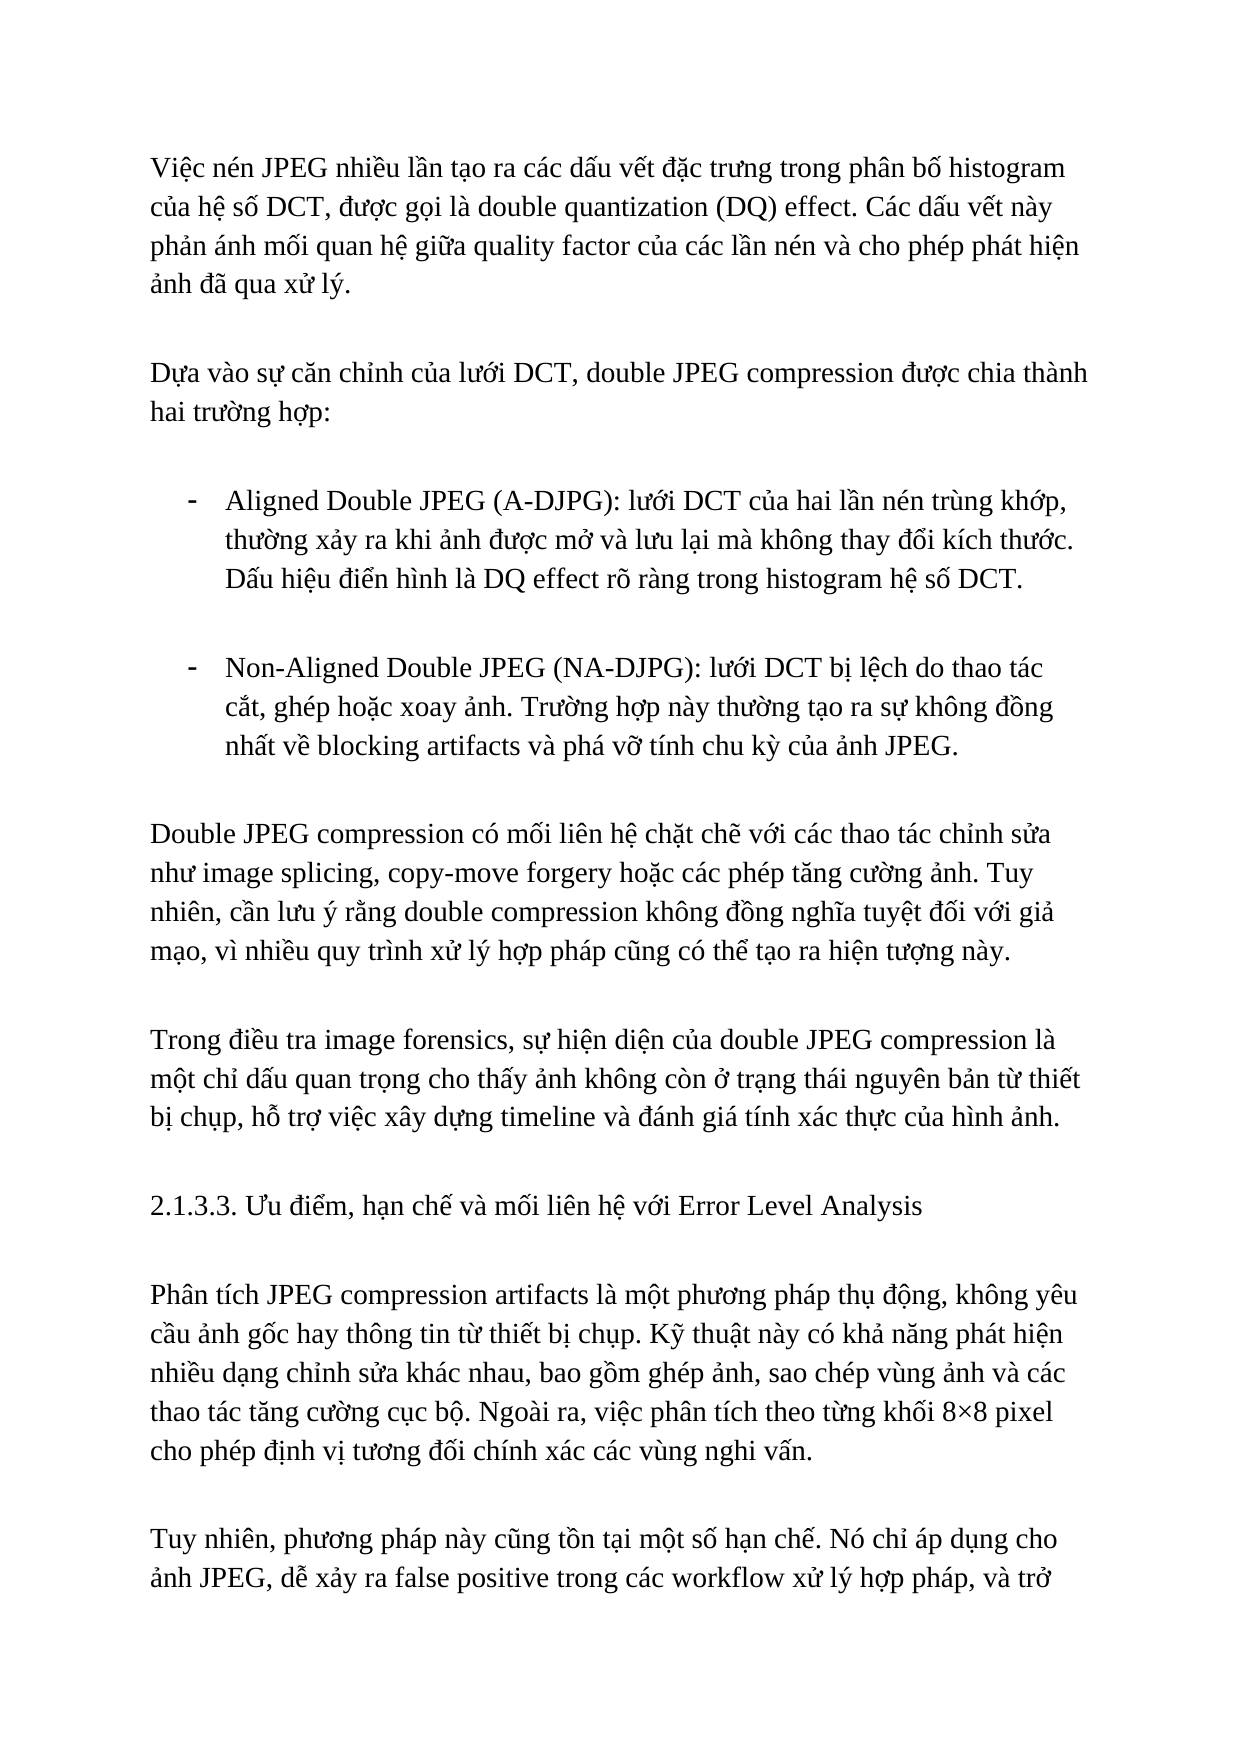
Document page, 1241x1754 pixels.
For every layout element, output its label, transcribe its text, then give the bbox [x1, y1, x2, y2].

text 2.1.3.3. Ưu điểm, hạn chế và mối liên hệ với Error Level Analysis [150, 1188, 1090, 1222]
text Dựa vào sự căn chỉnh của lưới DCT, double JPEG compression được chia thành hai trường hợp: [150, 355, 1090, 428]
text Việc nén JPEG nhiều lần tạo ra các dấu vết đặc trưng trong phân bố histogram của hệ số DCT, được gọi là double quantization (DQ) effect. Các dấu vết này phản ánh mối quan hệ giữa quality factor của các lần nén và cho phép phát hiện ảnh đã qua xử lý. [150, 150, 1090, 300]
list Aligned Double JPEG (A-DJPG): lưới DCT của hai lần nén trùng khớp, thường xảy ra khi ảnh được mở và lưu lại mà không thay đổi kích thước. Dấu hiệu điển hình là DQ effect rõ ràng trong histogram hệ số DCT. [187, 483, 1090, 594]
text Tuy nhiên, phương pháp này cũng tồn tại một số hạn chế. Nó chỉ áp dụng cho ảnh JPEG, dễ xảy ra false positive trong các workflow xử lý hợp pháp, và trở [150, 1522, 1090, 1594]
text Phân tích JPEG compression artifacts là một phương pháp thụ động, không yêu cầu ảnh gốc hay thông tin từ thiết bị chụp. Kỹ thuật này có khả năng phát hiện nhiều dạng chỉnh sửa khác nhau, bao gồm ghép ảnh, sao chép vùng ảnh và các thao tác tăng cường cục bộ. Ngoài ra, việc phân tích theo từng khối 8×8 pixel cho phép định vị tương đối chính xác các vùng nghi vấn. [150, 1277, 1090, 1466]
text Trong điều tra image forensics, sự hiện diện của double JPEG compression là một chỉ dấu quan trọng cho thấy ảnh không còn ở trạng thái nguyên bản từ thiết bị chụp, hỗ trợ việc xây dựng timeline và đánh giá tính xác thực của hình ảnh. [150, 1022, 1090, 1133]
text Double JPEG compression có mối liên hệ chặt chẽ với các thao tác chỉnh sửa như image splicing, copy-move forgery hoặc các phép tăng cường ảnh. Tuy nhiên, cần lưu ý rằng double compression không đồng nghĩa tuyệt đối với giả mạo, vì nhiều quy trình xử lý hợp pháp cũng có thể tạo ra hiện tượng này. [150, 816, 1090, 967]
list Non-Aligned Double JPEG (NA-DJPG): lưới DCT bị lệch do thao tác cắt, ghép hoặc xoay ảnh. Trường hợp này thường tạo ra sự không đồng nhất về blocking artifacts và phá vỡ tính chu kỳ của ảnh JPEG. [187, 650, 1090, 761]
